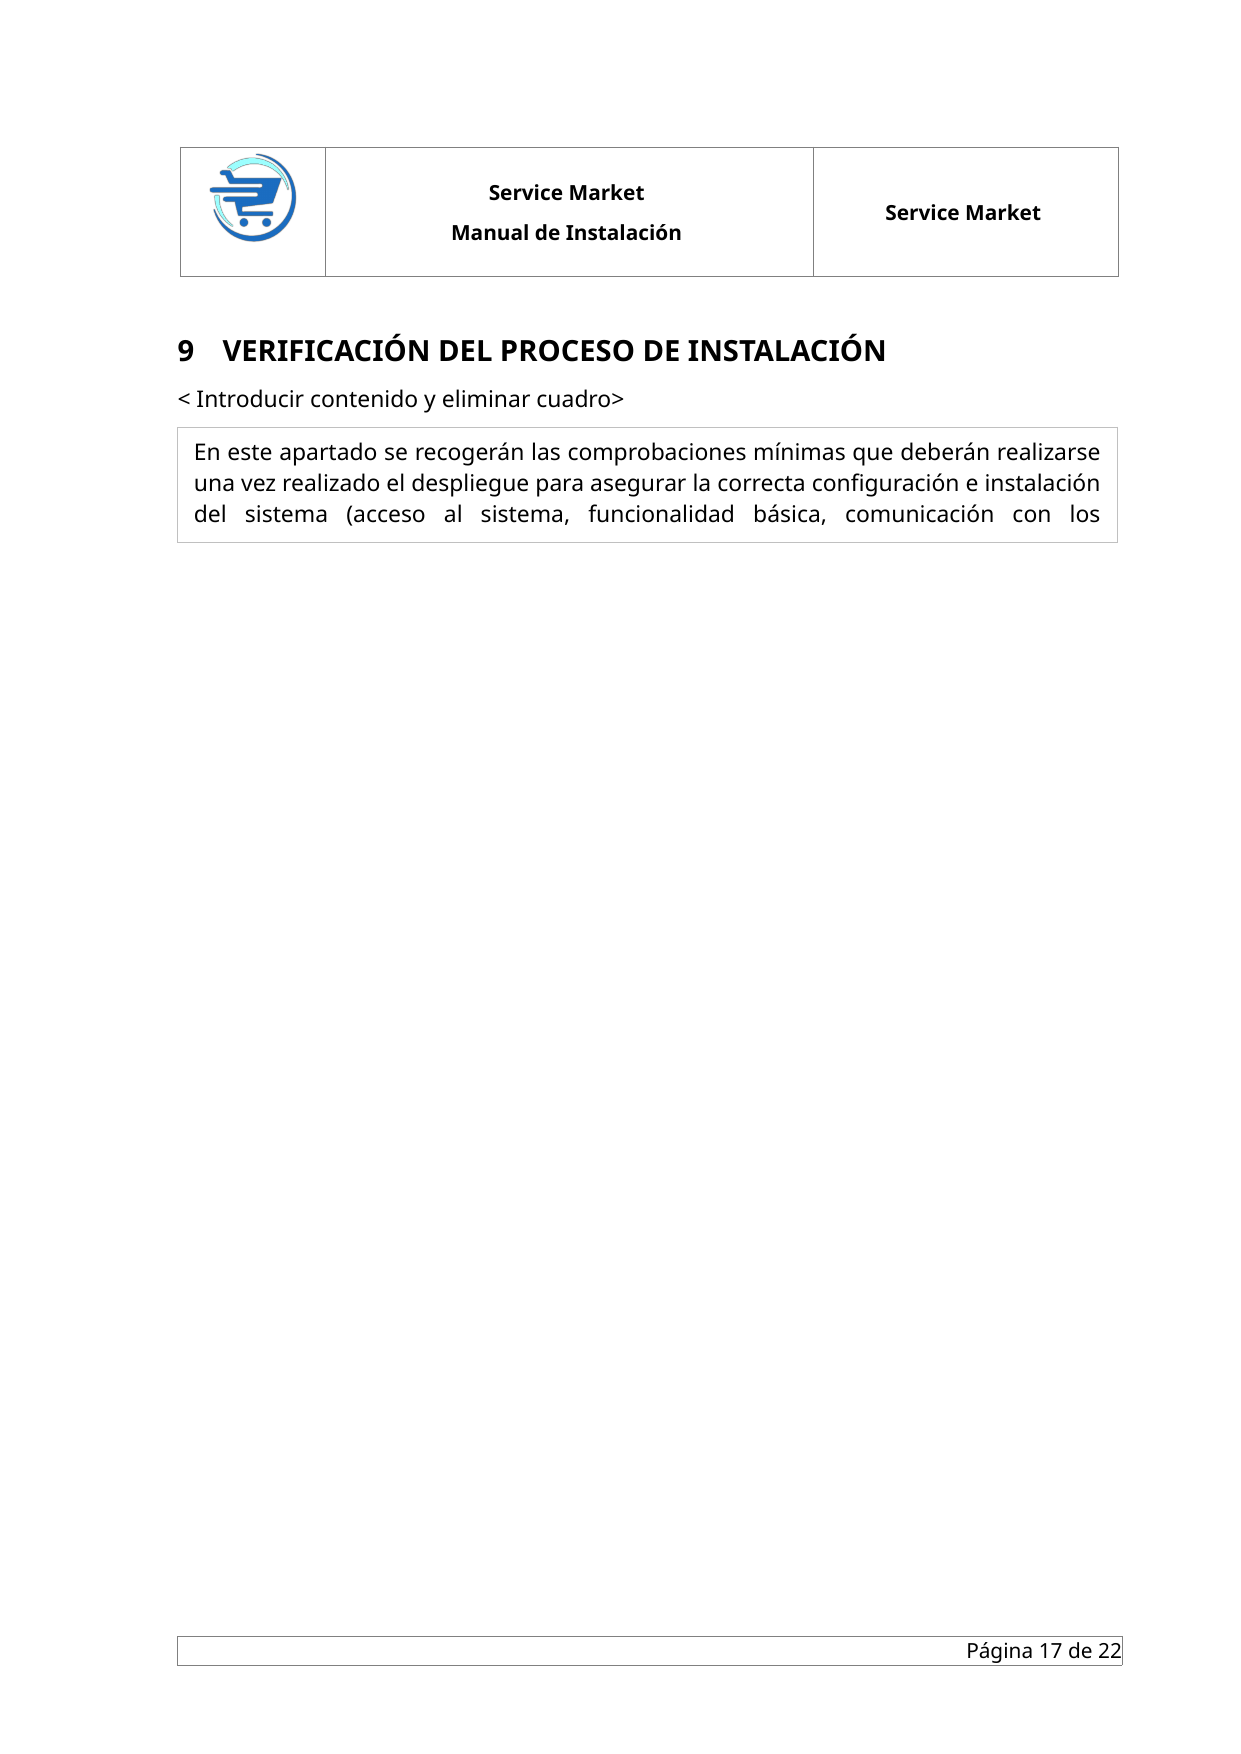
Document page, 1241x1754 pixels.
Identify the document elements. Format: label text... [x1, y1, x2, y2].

subtitle VERIFICACIÓN DEL PROCESO DE INSTALACIÓN [177, 331, 1122, 370]
text < Introducir contenido y eliminar cuadro> [177, 383, 1122, 414]
text En este apartado se recogerán las comprobaciones mínimas que deberán realizarse una vez realizado el despliegue para asegurar la correcta configuración e instalación del sistema (acceso al sistema, funcionalidad básica, comunicación con los diferentes sistemas externos, etc.). [194, 436, 1101, 534]
